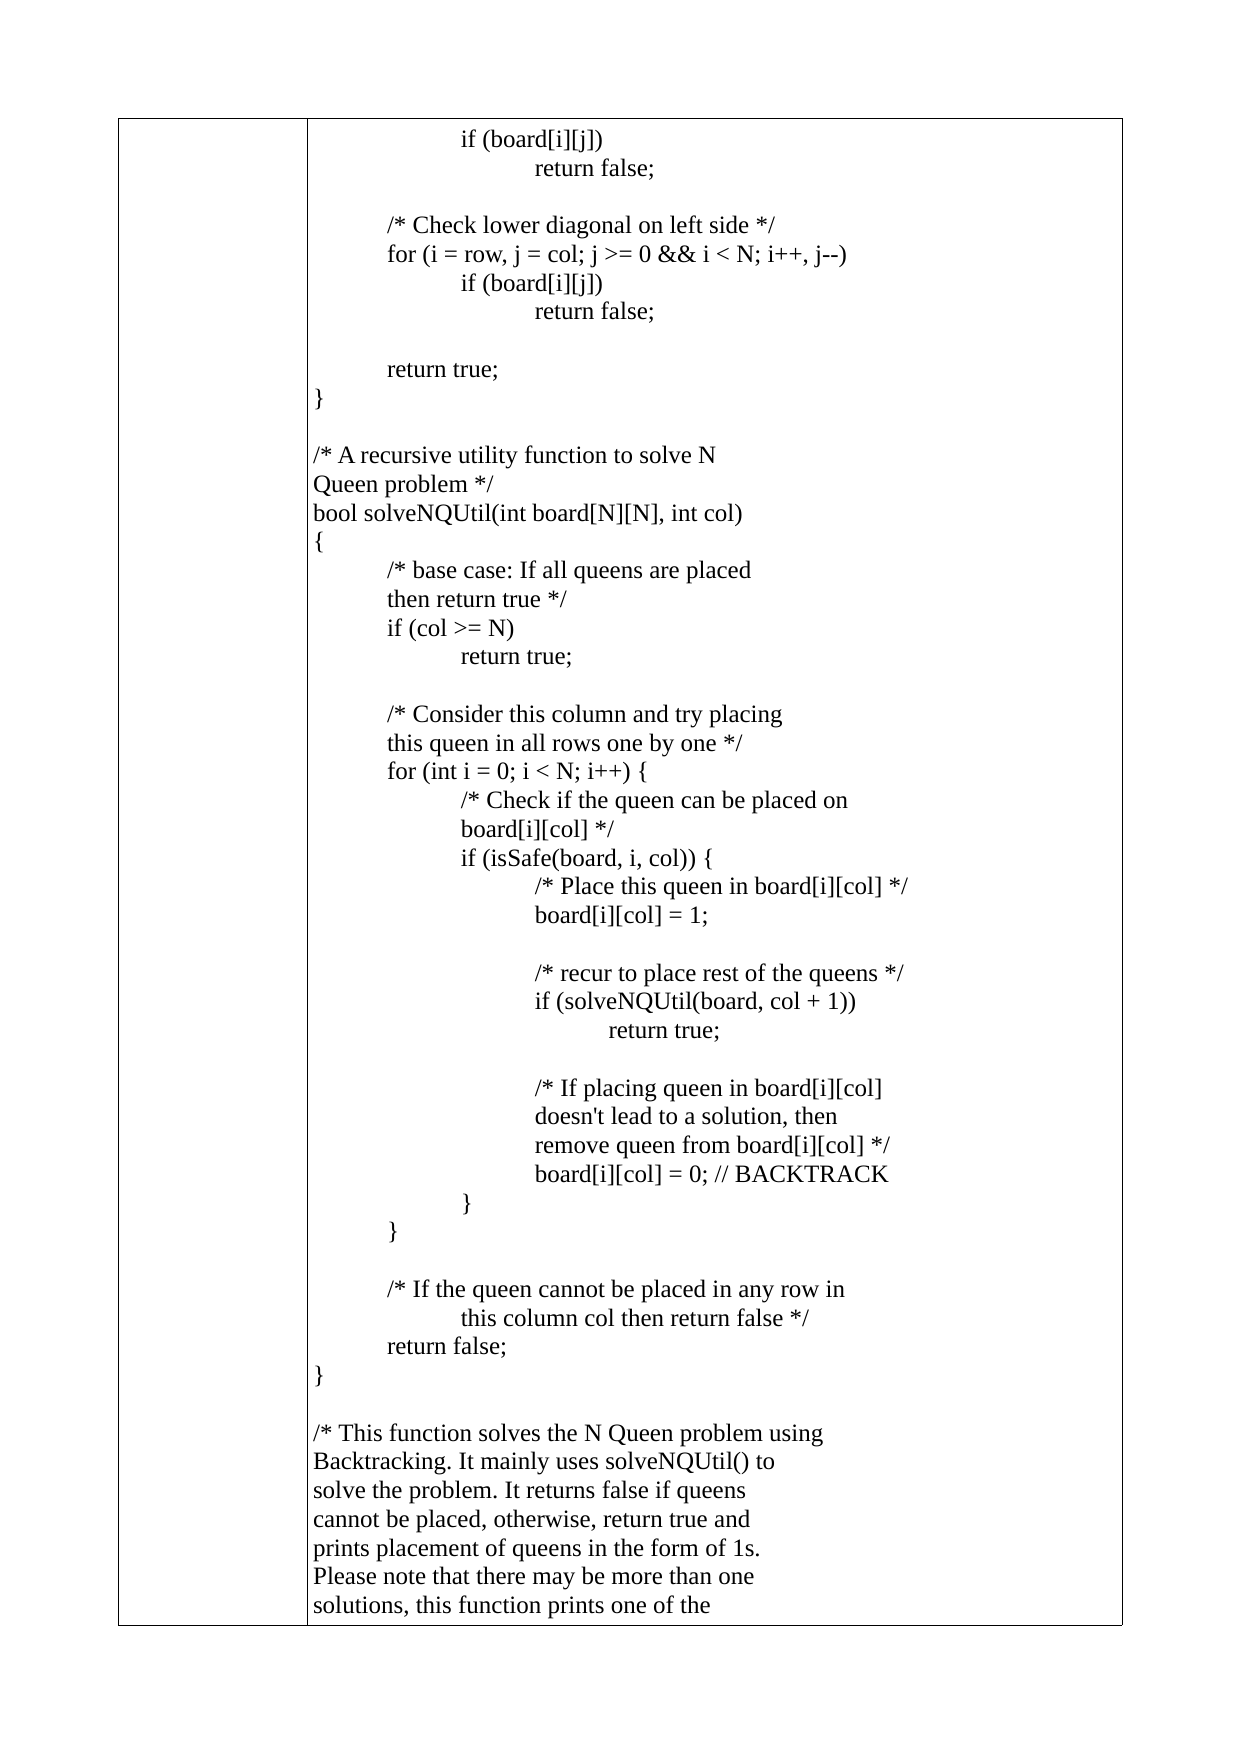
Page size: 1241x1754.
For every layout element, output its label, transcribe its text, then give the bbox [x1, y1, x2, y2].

table_cell if (board[i][j]) return false; /* Check lower diagonal on left side */ for (i = row, j = col; j >= 0 && i < N; i++, j--) if (board[i][j]) return false; return true; } /* A recursive utility function to solve N Queen problem */ bool solveNQUtil(int board[N][N], int col) { /* base case: If all queens are placed then return true */ if (col >= N) return true; /* Consider this column and try placing this queen in all rows one by one */ for (int i = 0; i < N; i++) { /* Check if the queen can be placed on board[i][col] */ if (isSafe(board, i, col)) { /* Place this queen in board[i][col] */ board[i][col] = 1; /* recur to place rest of the queens */ if (solveNQUtil(board, col + 1)) return true; /* If placing queen in board[i][col] doesn't lead to a solution, then remove queen from board[i][col] */ board[i][col] = 0; // BACKTRACK } } /* If the queen cannot be placed in any row in this column col then return false */ return false; } /* This function solves the N Queen problem using Backtracking. It mainly uses solveNQUtil() to solve the problem. It returns false if queens cannot be placed, otherwise, return true and prints placement of queens in the form of 1s. Please note that there may be more than one solutions, this function prints one of the [308, 119, 1122, 1625]
table_cell [119, 119, 307, 1625]
